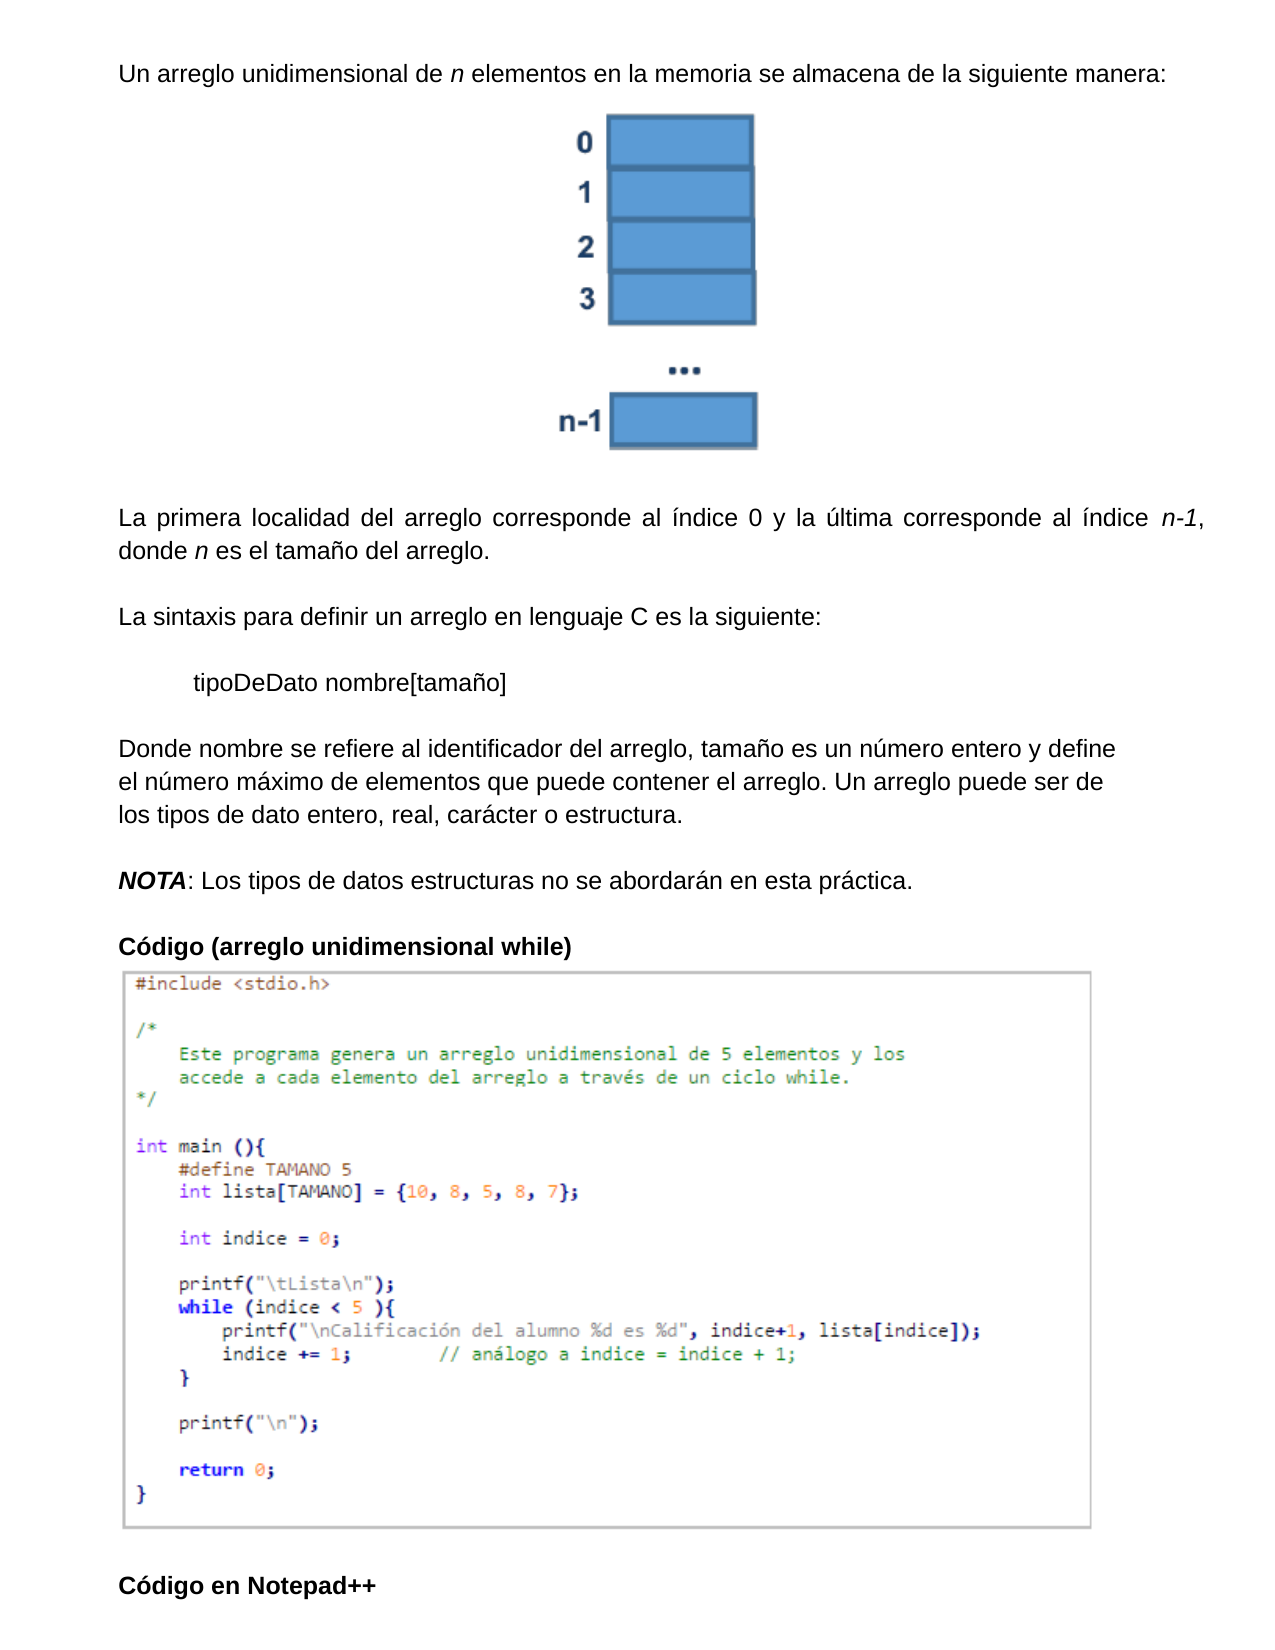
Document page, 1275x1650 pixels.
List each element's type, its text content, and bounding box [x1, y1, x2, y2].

text La sintaxis para definir un arreglo en lenguaje C es la siguiente: [118, 602, 1205, 631]
text Un arreglo unidimensional de n elementos en la memoria se almacena de la siguiente manera: [118, 59, 1205, 88]
text los tipos de dato entero, real, carácter o estructura. [118, 800, 1205, 829]
text tipoDeDato nombre[tamaño] [118, 668, 1205, 697]
text La primera localidad del arreglo corresponde al índice 0 y la última corresponde al índice n-1, donde n es el tamaño del arreglo. [118, 503, 1205, 565]
text el número máximo de elementos que puede contener el arreglo. Un arreglo puede ser de [118, 767, 1205, 796]
text Donde nombre se refiere al identificador del arreglo, tamaño es un número entero y define [118, 734, 1205, 763]
text NOTA: Los tipos de datos estructuras no se abordarán en esta práctica. [118, 866, 1205, 895]
text Código en Notepad++ [118, 1571, 1205, 1600]
text Código (arreglo unidimensional while) [118, 932, 1205, 961]
